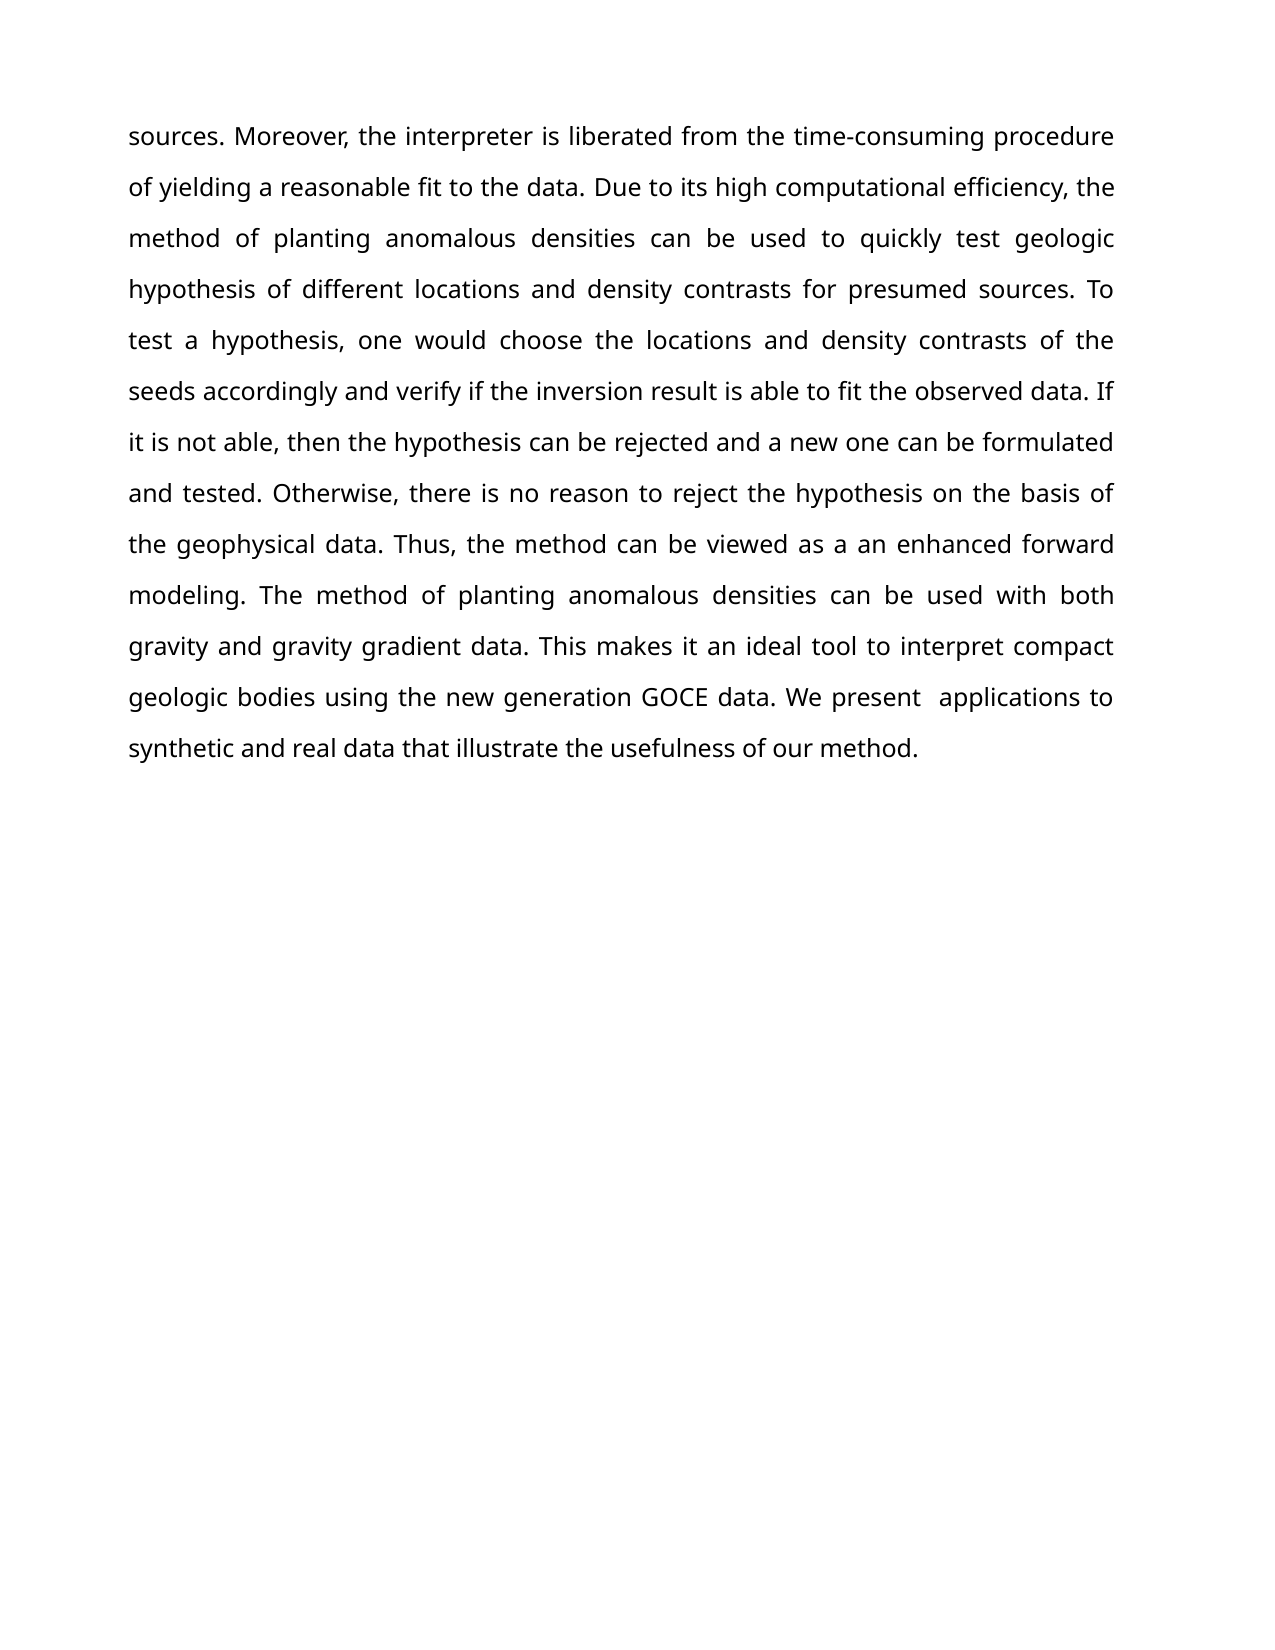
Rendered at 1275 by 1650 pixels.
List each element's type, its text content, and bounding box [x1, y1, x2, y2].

text sources. Moreover, the interpreter is liberated from the time-consuming procedure of yielding a reasonable fit to the data. Due to its high computational efficiency, the method of planting anomalous densities can be used to quickly test geologic hypothesis of different locations and density contrasts for presumed sources. To test a hypothesis, one would choose the locations and density contrasts of the seeds accordingly and verify if the inversion result is able to fit the observed data. If it is not able, then the hypothesis can be rejected and a new one can be formulated and tested. Otherwise, there is no reason to reject the hypothesis on the basis of the geophysical data. Thus, the method can be viewed as a an enhanced forward modeling. The method of planting anomalous densities can be used with both gravity and gravity gradient data. This makes it an ideal tool to interpret compact geologic bodies using the new generation GOCE data. We present applications to synthetic and real data that illustrate the usefulness of our method. [128, 118, 1116, 765]
